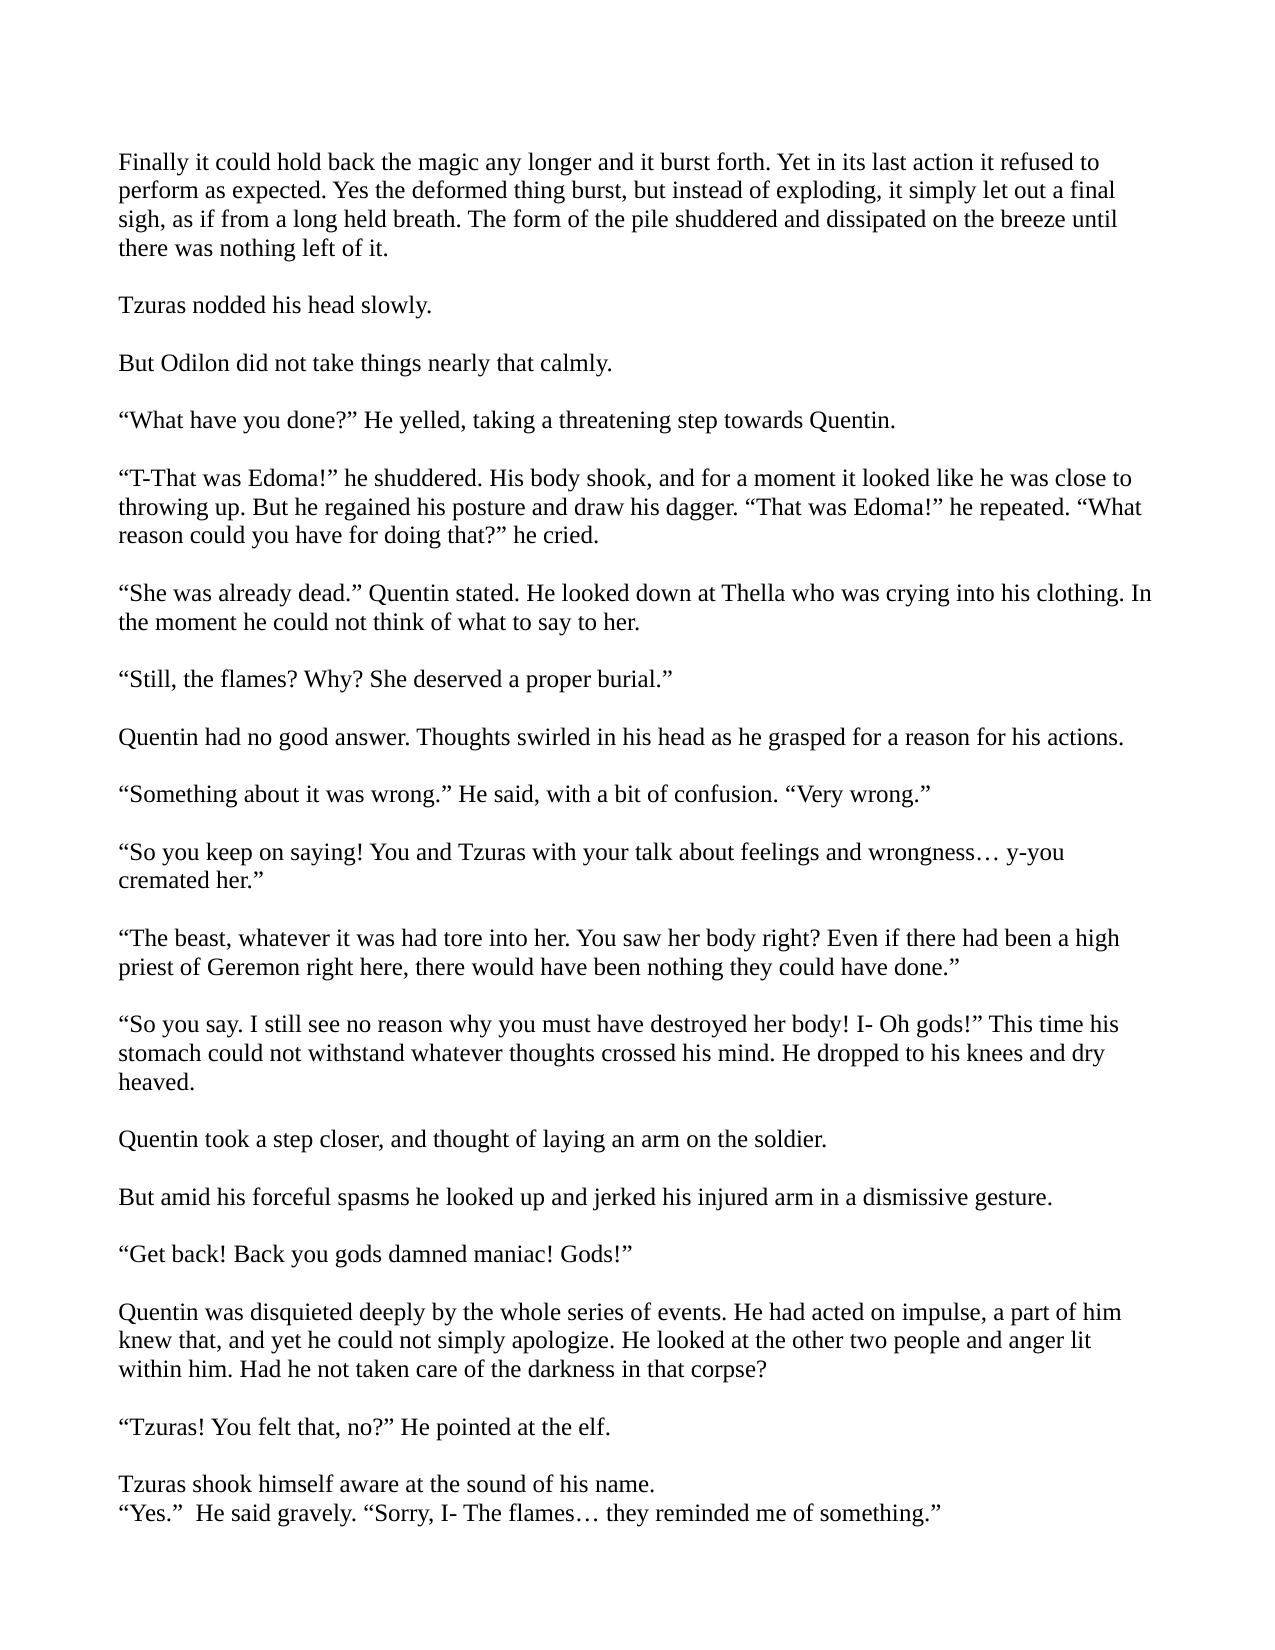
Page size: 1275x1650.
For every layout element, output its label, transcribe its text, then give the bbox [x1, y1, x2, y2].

text “The beast, whatever it was had tore into her. You saw her body right? Even if there had been a high priest of Geremon right here, there would have been nothing they could have done.” [118, 923, 1157, 981]
text “So you say. I still see no reason why you must have destroyed her body! I- Oh gods!” This time his stomach could not withstand whatever thoughts crossed his mind. He dropped to his knees and dry heaved. [118, 1009, 1157, 1096]
text “Something about it was wrong.” He said, with a bit of confusion. “Very wrong.” [118, 779, 1157, 808]
text “Still, the flames? Why? She deserved a proper burial.” [118, 664, 1157, 693]
text “Yes.” He said gravely. “Sorry, I- The flames… they reminded me of something.” [118, 1498, 1157, 1527]
text “Tzuras! You felt that, no?” He pointed at the elf. [118, 1412, 1157, 1441]
text Tzuras shook himself aware at the sound of his name. [118, 1469, 1157, 1498]
text “What have you done?” He yelled, taking a threatening step towards Quentin. [118, 406, 1157, 434]
text Quentin was disquieted deeply by the whole series of events. He had acted on impulse, a part of him knew that, and yet he could not simply apologize. He looked at the other two people and anger lit within him. Had he not taken care of the darkness in that corpse? [118, 1297, 1157, 1383]
text “T-That was Edoma!” he shuddered. His body shook, and for a moment it looked like he was close to throwing up. But he regained his posture and draw his dagger. “That was Edoma!” he repeated. “What reason could you have for doing that?” he cried. [118, 463, 1157, 549]
text “Get back! Back you gods damned maniac! Gods!” [118, 1239, 1157, 1268]
text “So you keep on saying! You and Tzuras with your talk about feelings and wrongness… y-you cremated her.” [118, 837, 1157, 894]
text Finally it could hold back the magic any longer and it burst forth. Yet in its last action it refused to perform as expected. Yes the deformed thing burst, but instead of exploding, it simply let out a final sigh, as if from a long held breath. The form of the pile shuddered and dissipated on the breeze until there was nothing left of it. [118, 147, 1157, 262]
text But Odilon did not take things nearly that calmly. [118, 348, 1157, 377]
text But amid his forceful spasms he looked up and jerked his injured arm in a dismissive gesture. [118, 1182, 1157, 1211]
text Quentin had no good answer. Thoughts swirled in his head as he grasped for a reason for his actions. [118, 722, 1157, 751]
text Tzuras nodded his head slowly. [118, 291, 1157, 319]
text “She was already dead.” Quentin stated. He looked down at Thella who was crying into his clothing. In the moment he could not think of what to say to her. [118, 578, 1157, 636]
text Quentin took a step closer, and thought of laying an arm on the soldier. [118, 1124, 1157, 1153]
